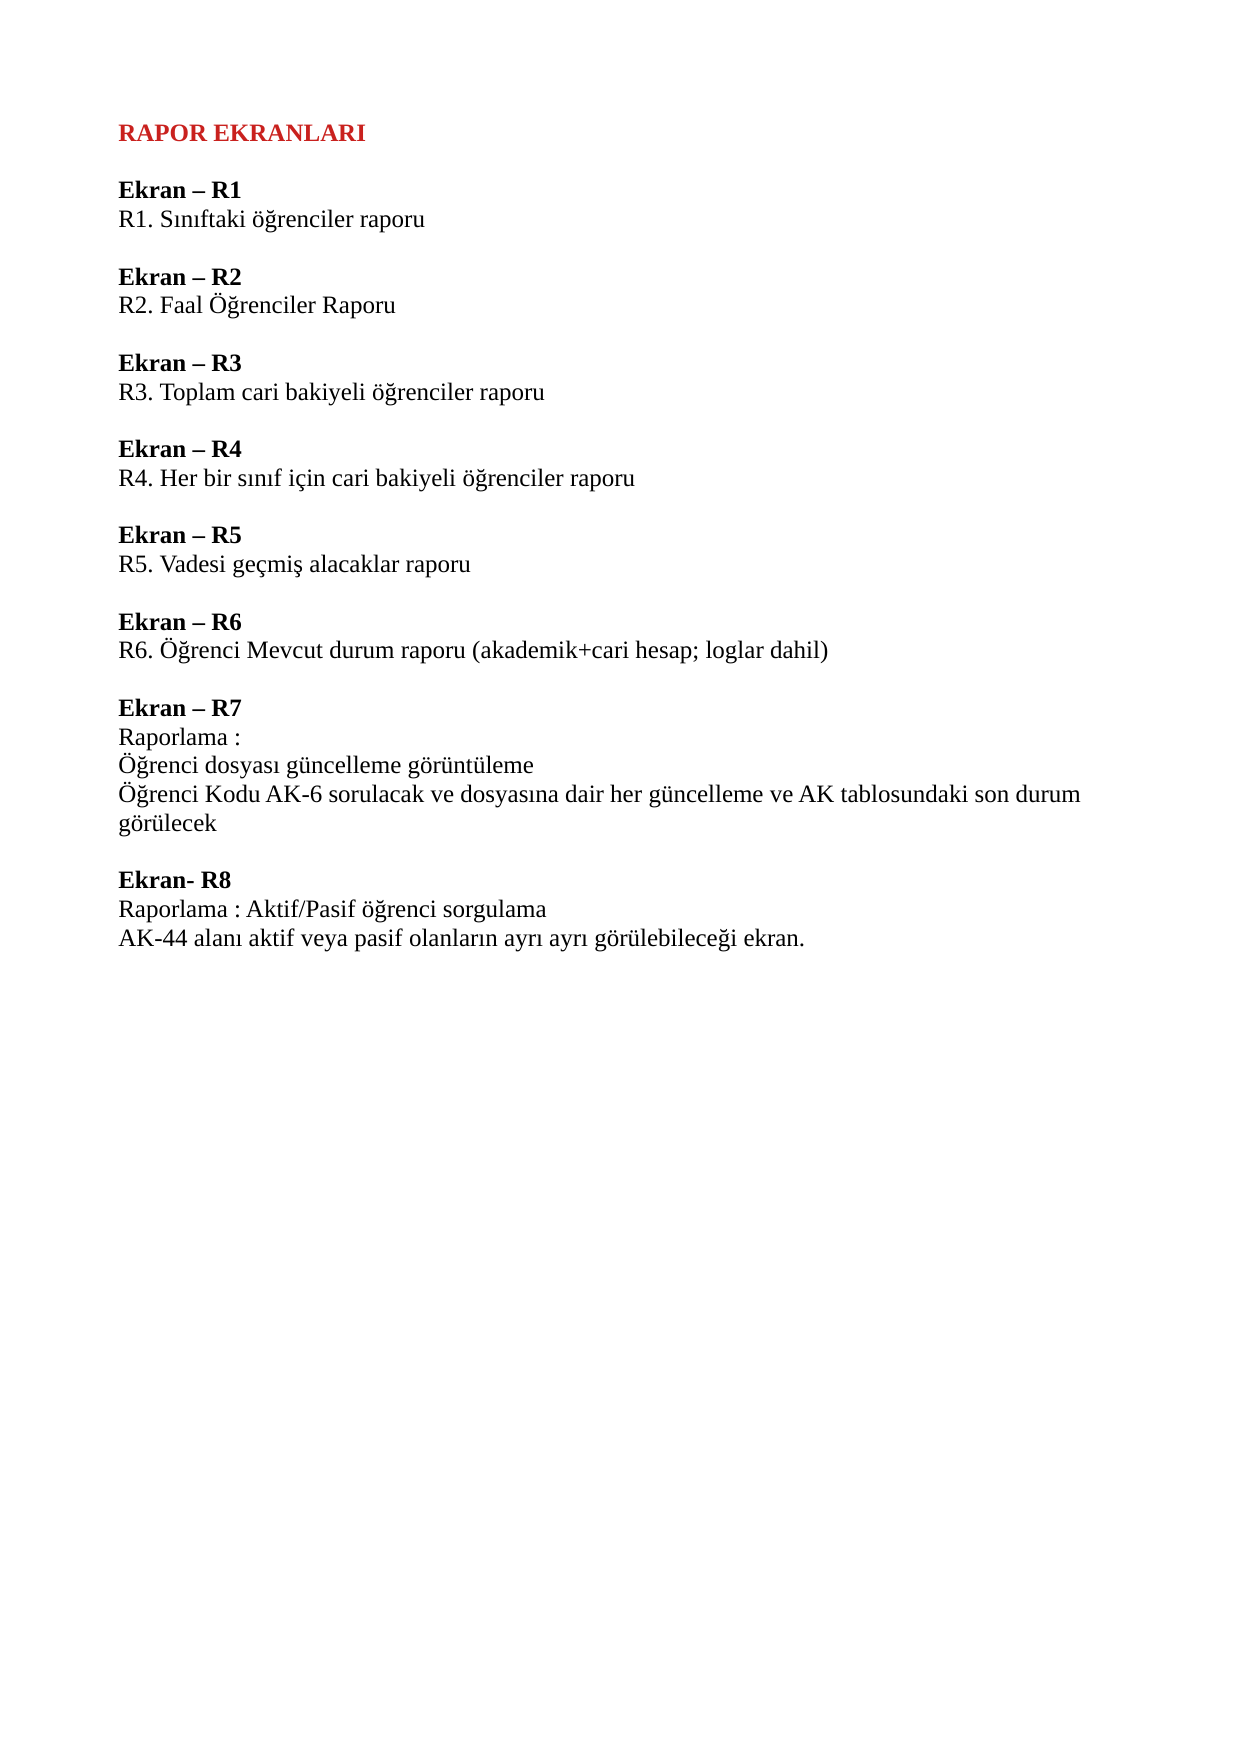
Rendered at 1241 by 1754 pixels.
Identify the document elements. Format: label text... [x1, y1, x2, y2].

text Ekran – R6 [118, 607, 1122, 636]
text Ekran – R4 [118, 434, 1122, 463]
text Ekran – R1 [118, 176, 1122, 204]
text Raporlama : [118, 722, 1122, 751]
text Raporlama : Aktif/Pasif öğrenci sorgulama [118, 894, 1122, 923]
text Öğrenci Kodu AK-6 sorulacak ve dosyasına dair her güncelleme ve AK tablosundaki son durum görülecek [118, 779, 1122, 837]
text R4. Her bir sınıf için cari bakiyeli öğrenciler raporu [118, 463, 1122, 492]
text Ekran – R5 [118, 521, 1122, 549]
text Ekran- R8 [118, 866, 1122, 894]
text AK-44 alanı aktif veya pasif olanların ayrı ayrı görülebileceği ekran. [118, 923, 1122, 952]
text R2. Faal Öğrenciler Raporu [118, 291, 1122, 319]
text R1. Sınıftaki öğrenciler raporu [118, 204, 1122, 233]
text R6. Öğrenci Mevcut durum raporu (akademik+cari hesap; loglar dahil) [118, 636, 1122, 664]
text Öğrenci dosyası güncelleme görüntüleme [118, 751, 1122, 779]
text Ekran – R7 [118, 693, 1122, 722]
text R5. Vadesi geçmiş alacaklar raporu [118, 549, 1122, 578]
text R3. Toplam cari bakiyeli öğrenciler raporu [118, 377, 1122, 406]
text Ekran – R3 [118, 348, 1122, 377]
text RAPOR EKRANLARI [118, 118, 1122, 147]
text Ekran – R2 [118, 262, 1122, 291]
